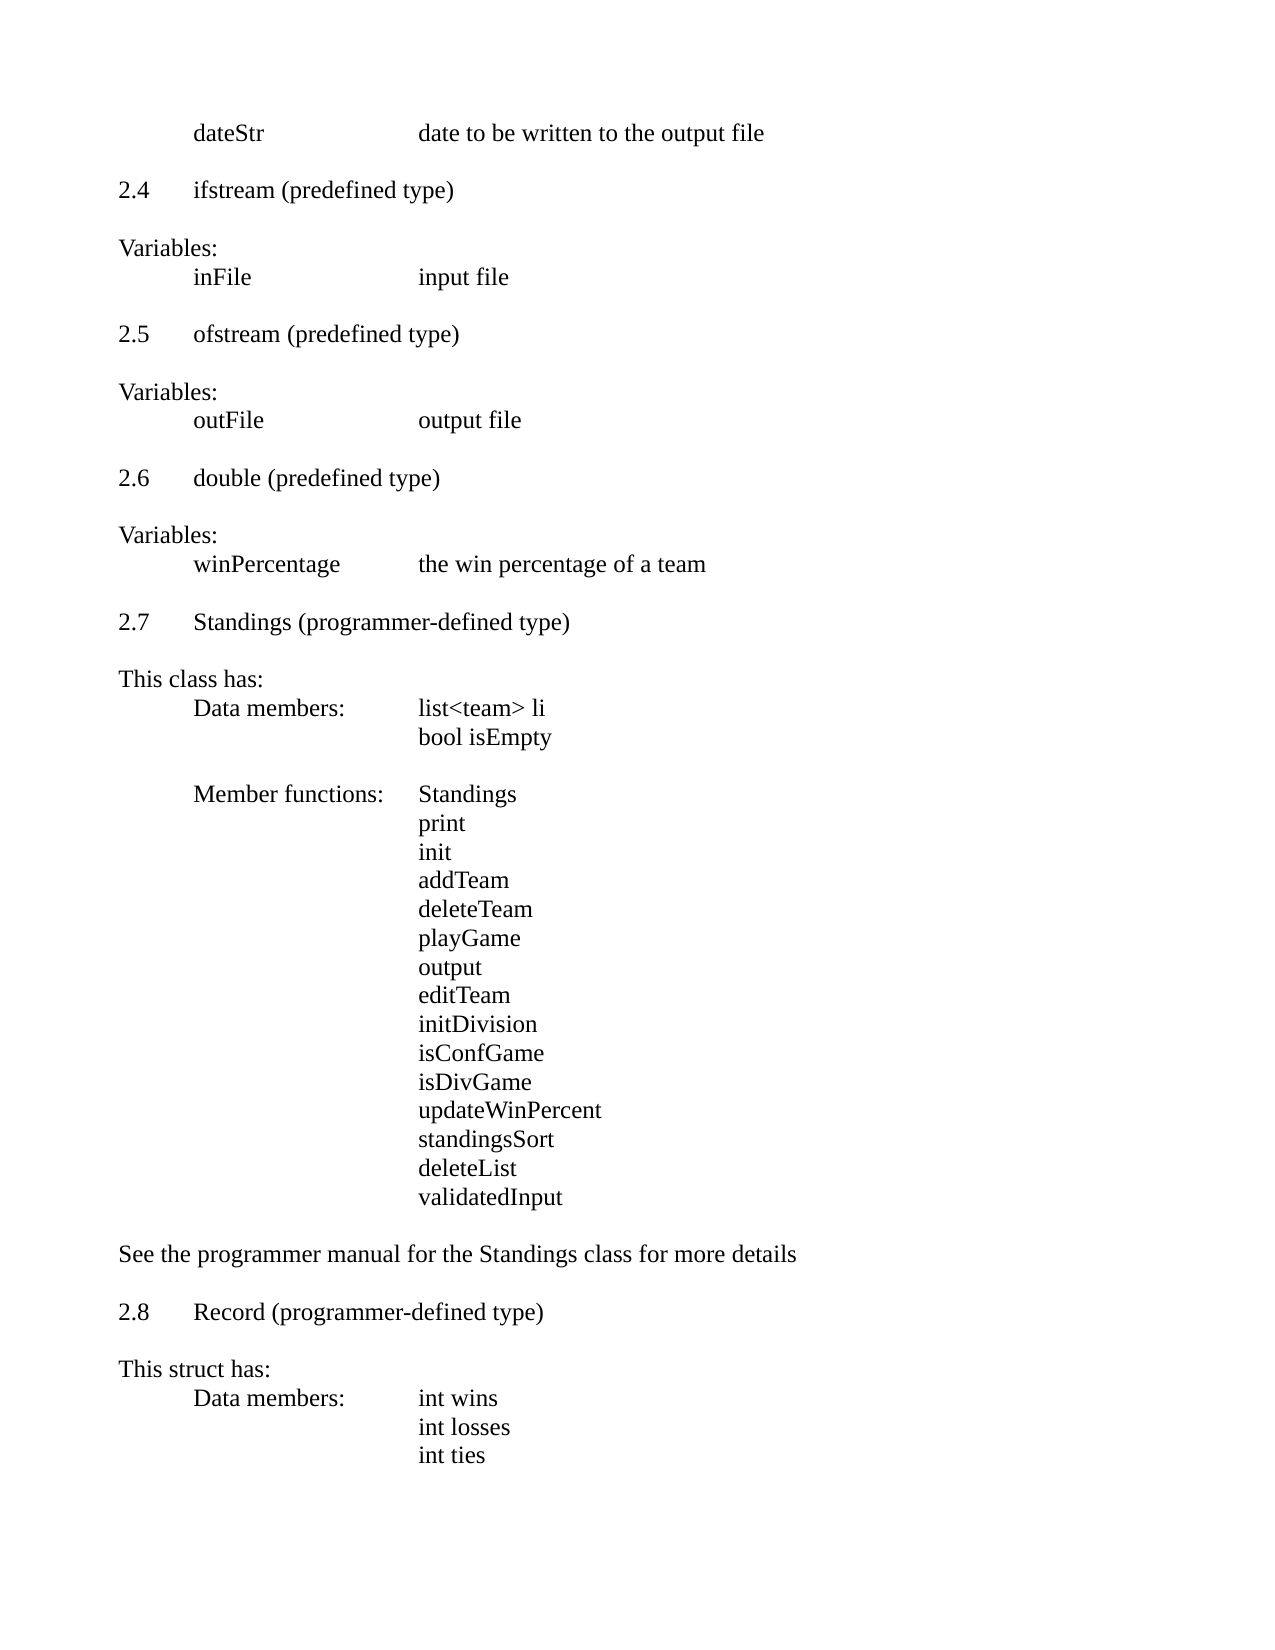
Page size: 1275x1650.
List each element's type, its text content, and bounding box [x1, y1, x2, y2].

text playGame [118, 923, 1157, 952]
text outFile output file [118, 406, 1157, 434]
text Variables: [118, 521, 1157, 549]
text This struct has: [118, 1354, 1157, 1383]
text updateWinPercent [118, 1096, 1157, 1124]
text deleteList [118, 1153, 1157, 1182]
text Data members: int wins [118, 1383, 1157, 1412]
text dateStr date to be written to the output file [118, 118, 1157, 147]
text 2.7 Standings (programmer-defined type) [118, 607, 1157, 636]
text deleteTeam [118, 894, 1157, 923]
text Variables: [118, 233, 1157, 262]
text bool isEmpty [118, 722, 1157, 751]
text isConfGame [118, 1038, 1157, 1067]
text editTeam [118, 981, 1157, 1009]
text See the programmer manual for the Standings class for more details [118, 1239, 1157, 1268]
text isDivGame [118, 1067, 1157, 1096]
text validatedInput [118, 1182, 1157, 1211]
text print [118, 808, 1157, 837]
text winPercentage the win percentage of a team [118, 549, 1157, 578]
text int ties [118, 1441, 1157, 1469]
text inFile input file [118, 262, 1157, 291]
text init [118, 837, 1157, 866]
text int losses [118, 1412, 1157, 1441]
text standingsSort [118, 1124, 1157, 1153]
text output [118, 952, 1157, 981]
text Variables: [118, 377, 1157, 406]
text 2.8 Record (programmer-defined type) [118, 1297, 1157, 1326]
text addTeam [118, 866, 1157, 894]
text initDivision [118, 1009, 1157, 1038]
text 2.6 double (predefined type) [118, 463, 1157, 492]
text Data members: list<team> li [118, 693, 1157, 722]
text 2.5 ofstream (predefined type) [118, 319, 1157, 348]
text Member functions: Standings [118, 779, 1157, 808]
text This class has: [118, 664, 1157, 693]
text 2.4 ifstream (predefined type) [118, 176, 1157, 204]
